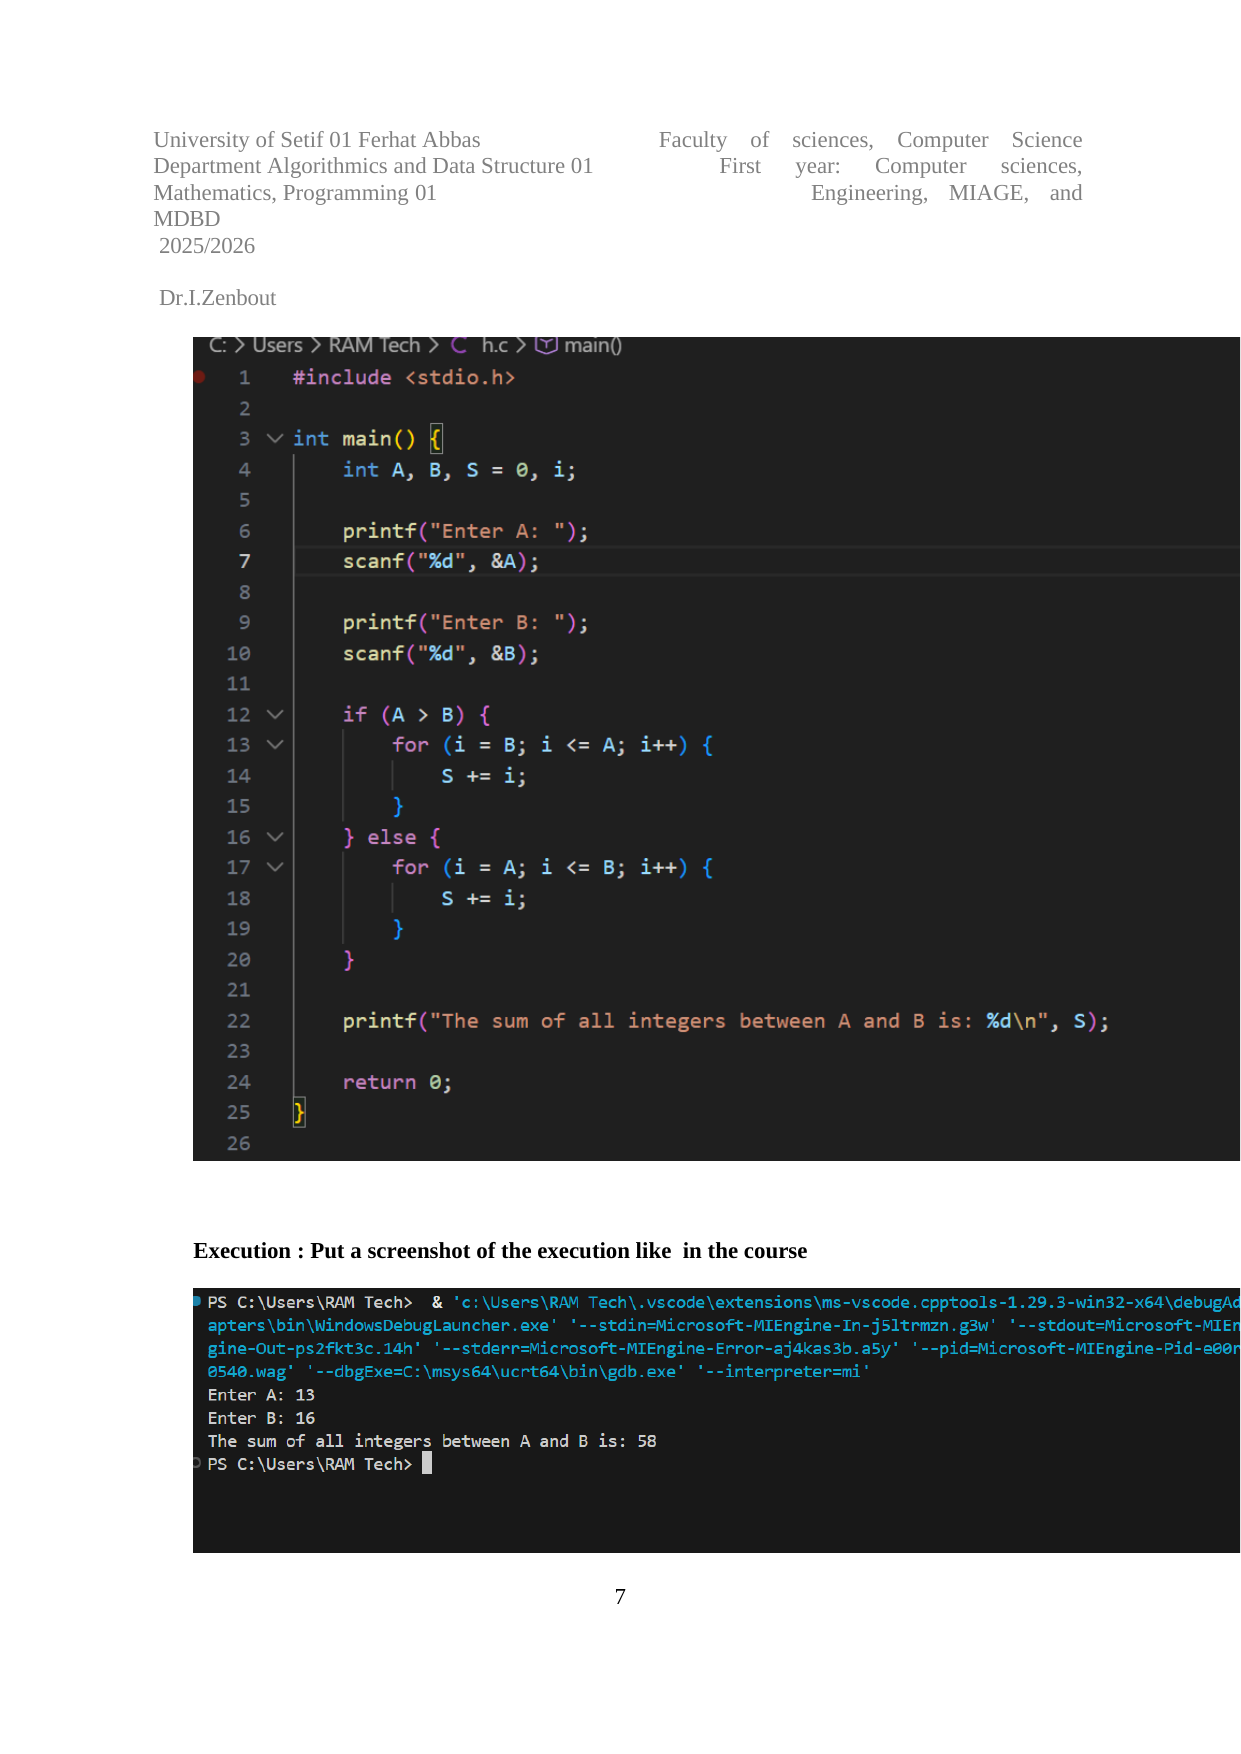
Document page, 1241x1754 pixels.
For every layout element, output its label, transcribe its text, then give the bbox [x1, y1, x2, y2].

picture [193, 1288, 1241, 1553]
picture [193, 337, 1241, 1161]
list Execution : Put a screenshot of the execution like in the course [193, 1237, 1026, 1263]
